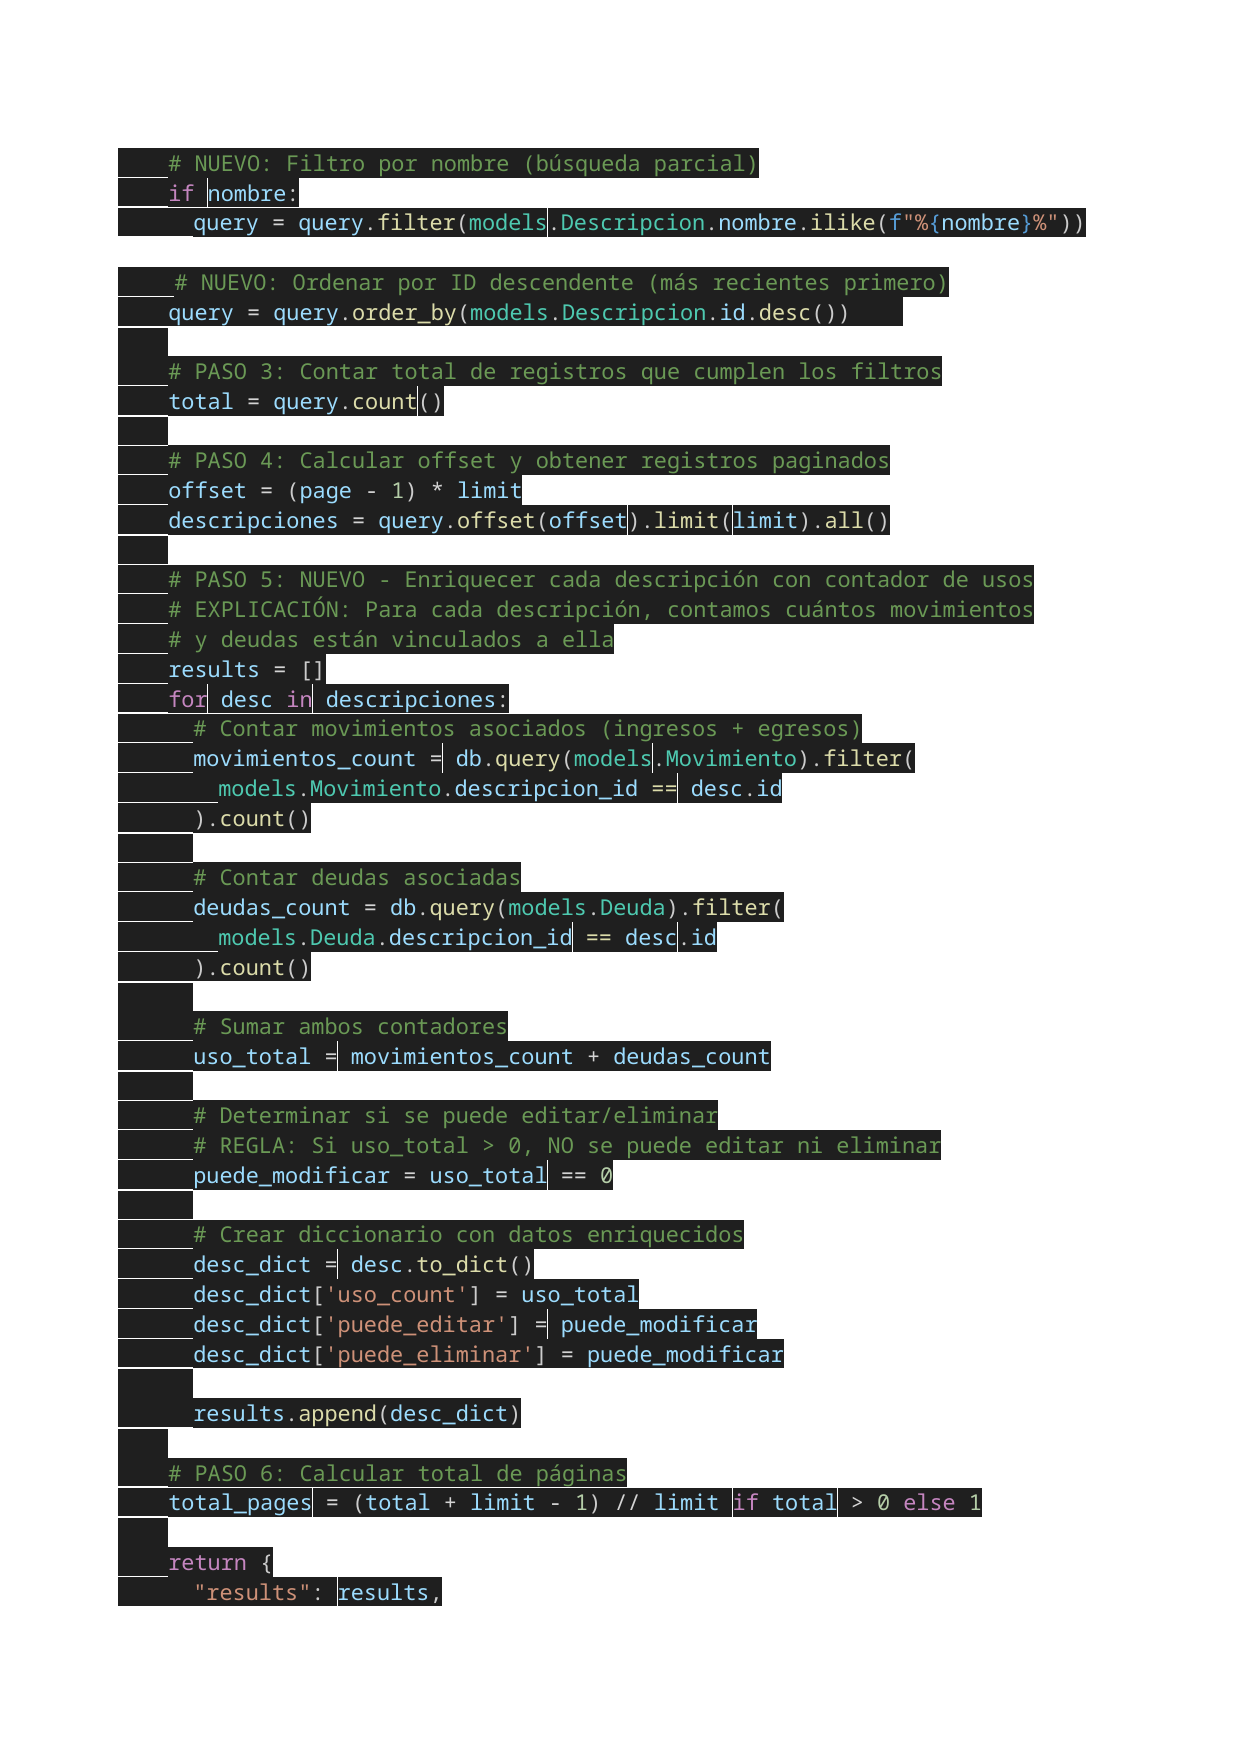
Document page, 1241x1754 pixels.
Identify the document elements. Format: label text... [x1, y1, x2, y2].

text uso_total = movimientos_count + deudas_count [118, 1041, 1122, 1071]
text if nombre: [118, 178, 1122, 207]
text # PASO 4: Calcular offset y obtener registros paginados [118, 445, 1122, 475]
text models.Deuda.descripcion_id == desc.id [118, 922, 1122, 952]
text results = [] [118, 654, 1122, 684]
text desc_dict['uso_count'] = uso_total [118, 1279, 1122, 1309]
text ).count() [118, 952, 1122, 981]
text "results": results, [118, 1577, 1122, 1606]
text models.Movimiento.descripcion_id == desc.id [118, 773, 1122, 803]
text desc_dict['puede_editar'] = puede_modificar [118, 1309, 1122, 1339]
text # REGLA: Si uso_total > 0, NO se puede editar ni eliminar [118, 1130, 1122, 1160]
text deudas_count = db.query(models.Deuda).filter( [118, 892, 1122, 922]
text return { [118, 1547, 1122, 1577]
text offset = (page - 1) * limit [118, 475, 1122, 505]
text # NUEVO: Filtro por nombre (búsqueda parcial) [118, 148, 1122, 178]
text # PASO 3: Contar total de registros que cumplen los filtros [118, 356, 1122, 386]
text # NUEVO: Ordenar por ID descendente (más recientes primero) [118, 267, 1122, 297]
text results.append(desc_dict) [118, 1398, 1122, 1428]
text movimientos_count = db.query(models.Movimiento).filter( [118, 743, 1122, 773]
text # PASO 6: Calcular total de páginas [118, 1458, 1122, 1487]
text # Determinar si se puede editar/eliminar [118, 1100, 1122, 1130]
text # Contar deudas asociadas [118, 862, 1122, 892]
text ).count() [118, 803, 1122, 833]
text # Sumar ambos contadores [118, 1011, 1122, 1041]
text for desc in descripciones: [118, 684, 1122, 713]
text total_pages = (total + limit - 1) // limit if total > 0 else 1 [118, 1487, 1122, 1517]
text puede_modificar = uso_total == 0 [118, 1160, 1122, 1190]
text total = query.count() [118, 386, 1122, 416]
text # EXPLICACIÓN: Para cada descripción, contamos cuántos movimientos [118, 594, 1122, 624]
text # y deudas están vinculados a ella [118, 624, 1122, 654]
text desc_dict['puede_eliminar'] = puede_modificar [118, 1339, 1122, 1368]
text descripciones = query.offset(offset).limit(limit).all() [118, 505, 1122, 535]
text desc_dict = desc.to_dict() [118, 1249, 1122, 1279]
text # Contar movimientos asociados (ingresos + egresos) [118, 713, 1122, 743]
text query = query.filter(models.Descripcion.nombre.ilike(f"%{nombre}%")) [118, 207, 1122, 237]
text # Crear diccionario con datos enriquecidos [118, 1219, 1122, 1249]
text # PASO 5: NUEVO - Enriquecer cada descripción con contador de usos [118, 564, 1122, 594]
text query = query.order_by(models.Descripcion.id.desc()) [118, 297, 1122, 326]
